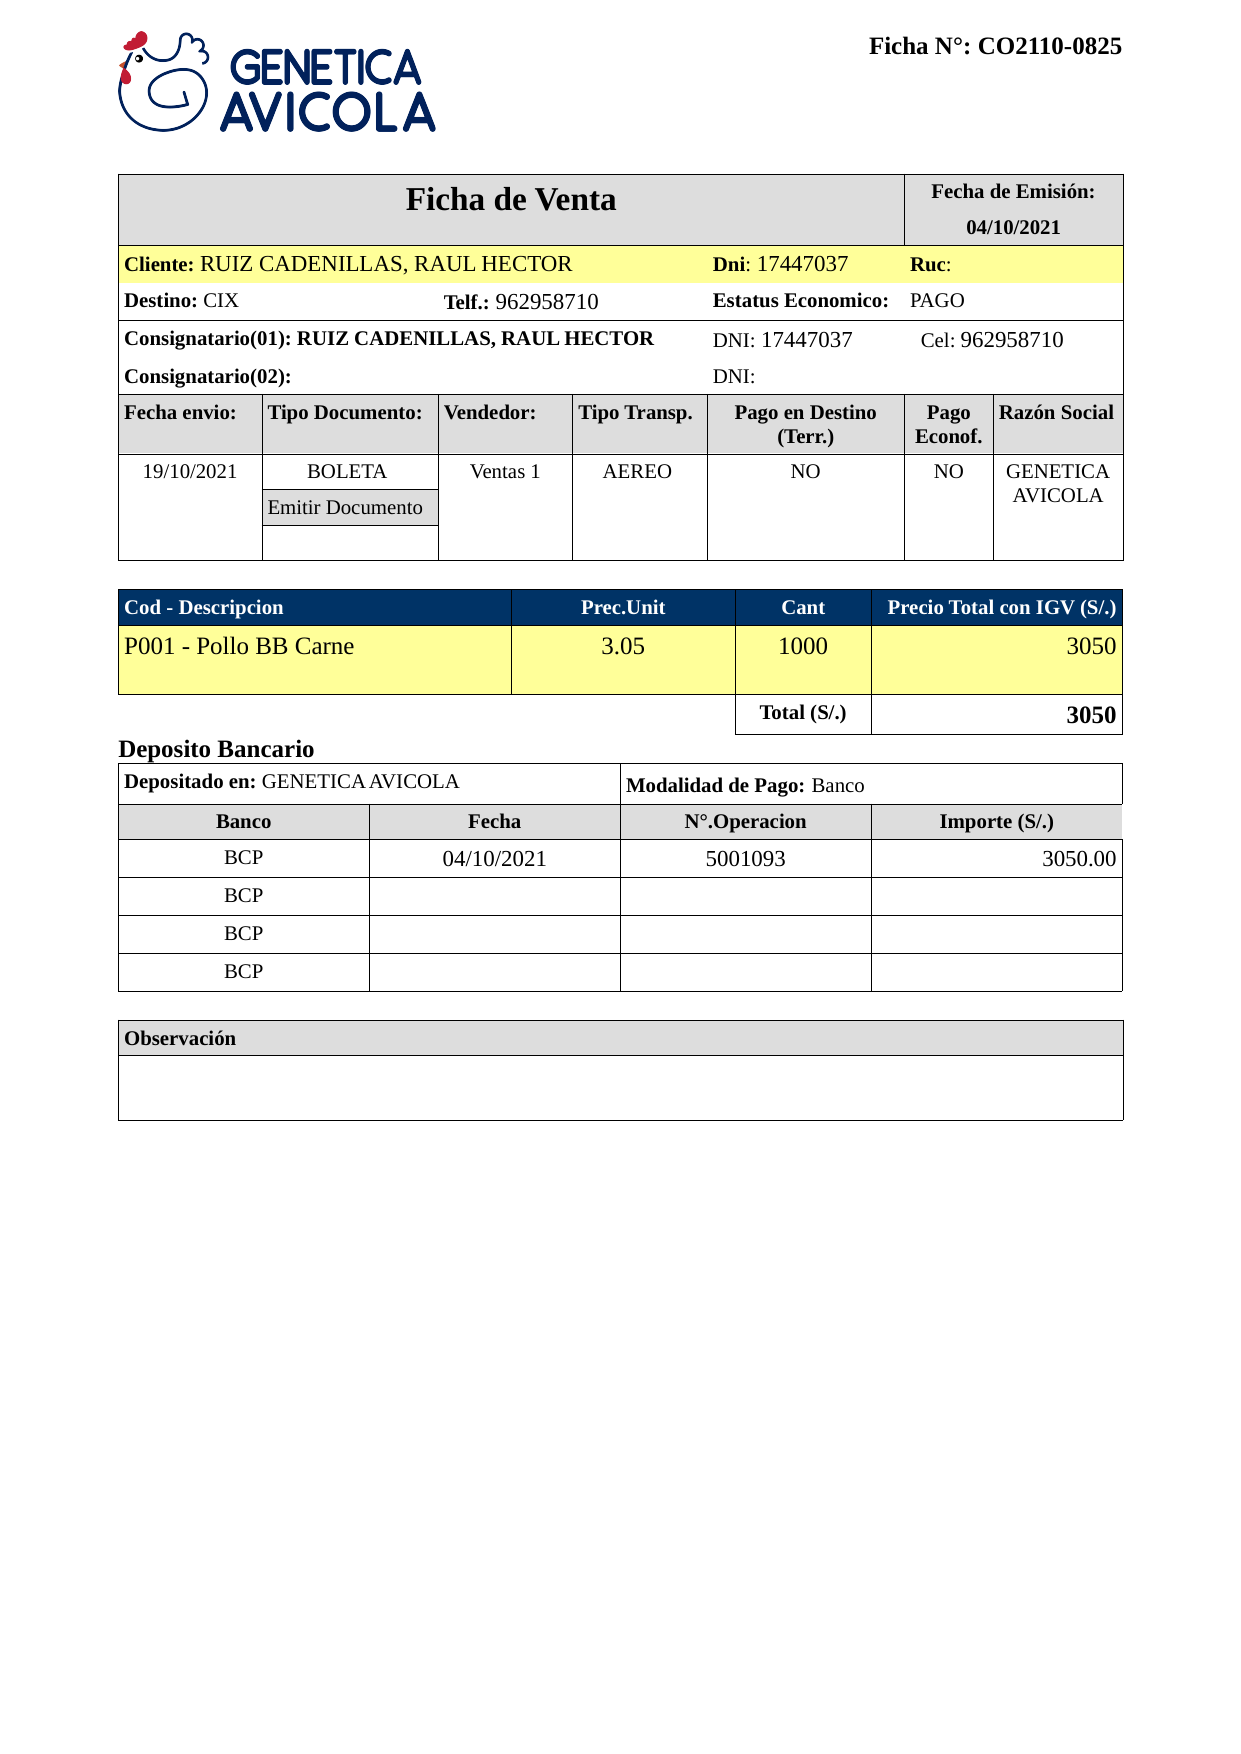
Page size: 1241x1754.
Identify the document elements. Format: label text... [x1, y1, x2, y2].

table_cell Consignatario(01): RUIZ CADENILLAS, RAUL HECTOR [119, 321, 707, 358]
table_header Prec.Unit [512, 590, 735, 625]
table_cell Ruc: [904, 246, 1123, 283]
table_cell [621, 878, 871, 915]
table_cell Vendedor: [439, 395, 572, 453]
table_cell Importe (S/.) [872, 805, 1122, 839]
table_cell AEREO [573, 455, 707, 560]
table_cell GENETICA AVICOLA [994, 455, 1123, 560]
picture [118, 31, 436, 132]
table_cell Tipo Documento: [263, 395, 438, 453]
table_cell Dni: 17447037 [707, 246, 904, 283]
table_cell [370, 878, 620, 915]
table_cell Emitir Documento [263, 490, 438, 525]
table_cell [370, 916, 620, 953]
table_cell 3.05 [512, 626, 735, 694]
table_cell 3050 [872, 626, 1122, 694]
table_cell Consignatario(02): [119, 358, 707, 394]
table_cell Tipo Transp. [573, 395, 707, 453]
table_cell DNI: [707, 358, 1123, 394]
table_cell [511, 695, 735, 734]
table_header Observación [119, 1021, 1123, 1055]
table_cell 04/10/2021 [905, 209, 1123, 245]
table_header Precio Total con IGV (S/.) [872, 590, 1122, 625]
table_cell DNI: 17447037 [707, 321, 915, 358]
table_cell 04/10/2021 [370, 840, 620, 877]
table_cell Cliente: RUIZ CADENILLAS, RAUL HECTOR [119, 246, 707, 283]
table_cell Destino: CIX [119, 283, 438, 320]
table_header Cod - Descripcion [119, 590, 511, 625]
table_cell [370, 954, 620, 991]
table_cell P001 - Pollo BB Carne [119, 626, 511, 694]
table_cell NO [708, 455, 904, 560]
table_cell 3050 [872, 695, 1122, 734]
table_cell BCP [119, 916, 369, 953]
table_cell [872, 954, 1122, 991]
table_cell N°.Operacion [621, 805, 871, 839]
table_header Ficha de Venta [119, 175, 904, 245]
table_cell 3050.00 [872, 840, 1122, 877]
table_cell Estatus Economico: [707, 283, 904, 320]
table_cell PAGO [904, 283, 1123, 320]
table_cell Pago en Destino (Terr.) [708, 395, 904, 453]
table_cell NO [905, 455, 993, 560]
table_cell BCP [119, 954, 369, 991]
text Deposito Bancario [118, 734, 1122, 763]
table_cell Fecha [370, 805, 620, 839]
table_cell [872, 878, 1122, 915]
table_cell [872, 916, 1122, 953]
table_cell BCP [119, 840, 369, 877]
table_header Depositado en: GENETICA AVICOLA [119, 764, 620, 803]
table_cell [119, 1056, 1123, 1119]
table_cell [621, 916, 871, 953]
table_cell Ventas 1 [439, 455, 572, 560]
table_header Modalidad de Pago: Banco [621, 764, 1122, 803]
table_cell Total (S/.) [736, 695, 871, 734]
table_cell BOLETA [263, 455, 438, 489]
table_cell 1000 [736, 626, 871, 694]
table_cell BCP [119, 878, 369, 915]
table_cell [263, 526, 438, 560]
table_cell Razón Social [994, 395, 1123, 453]
table_header Cant [736, 590, 871, 625]
table_header Fecha de Emisión: [905, 175, 1123, 209]
table_cell [621, 954, 871, 991]
table_cell [118, 695, 511, 734]
table_cell 19/10/2021 [119, 455, 262, 560]
table_cell Fecha envio: [119, 395, 262, 453]
table_cell Telf.: 962958710 [438, 283, 707, 320]
table_cell Pago Econof. [905, 395, 993, 453]
table_cell Banco [119, 805, 369, 839]
table_cell 5001093 [621, 840, 871, 877]
table_cell Cel: 962958710 [915, 321, 1123, 358]
